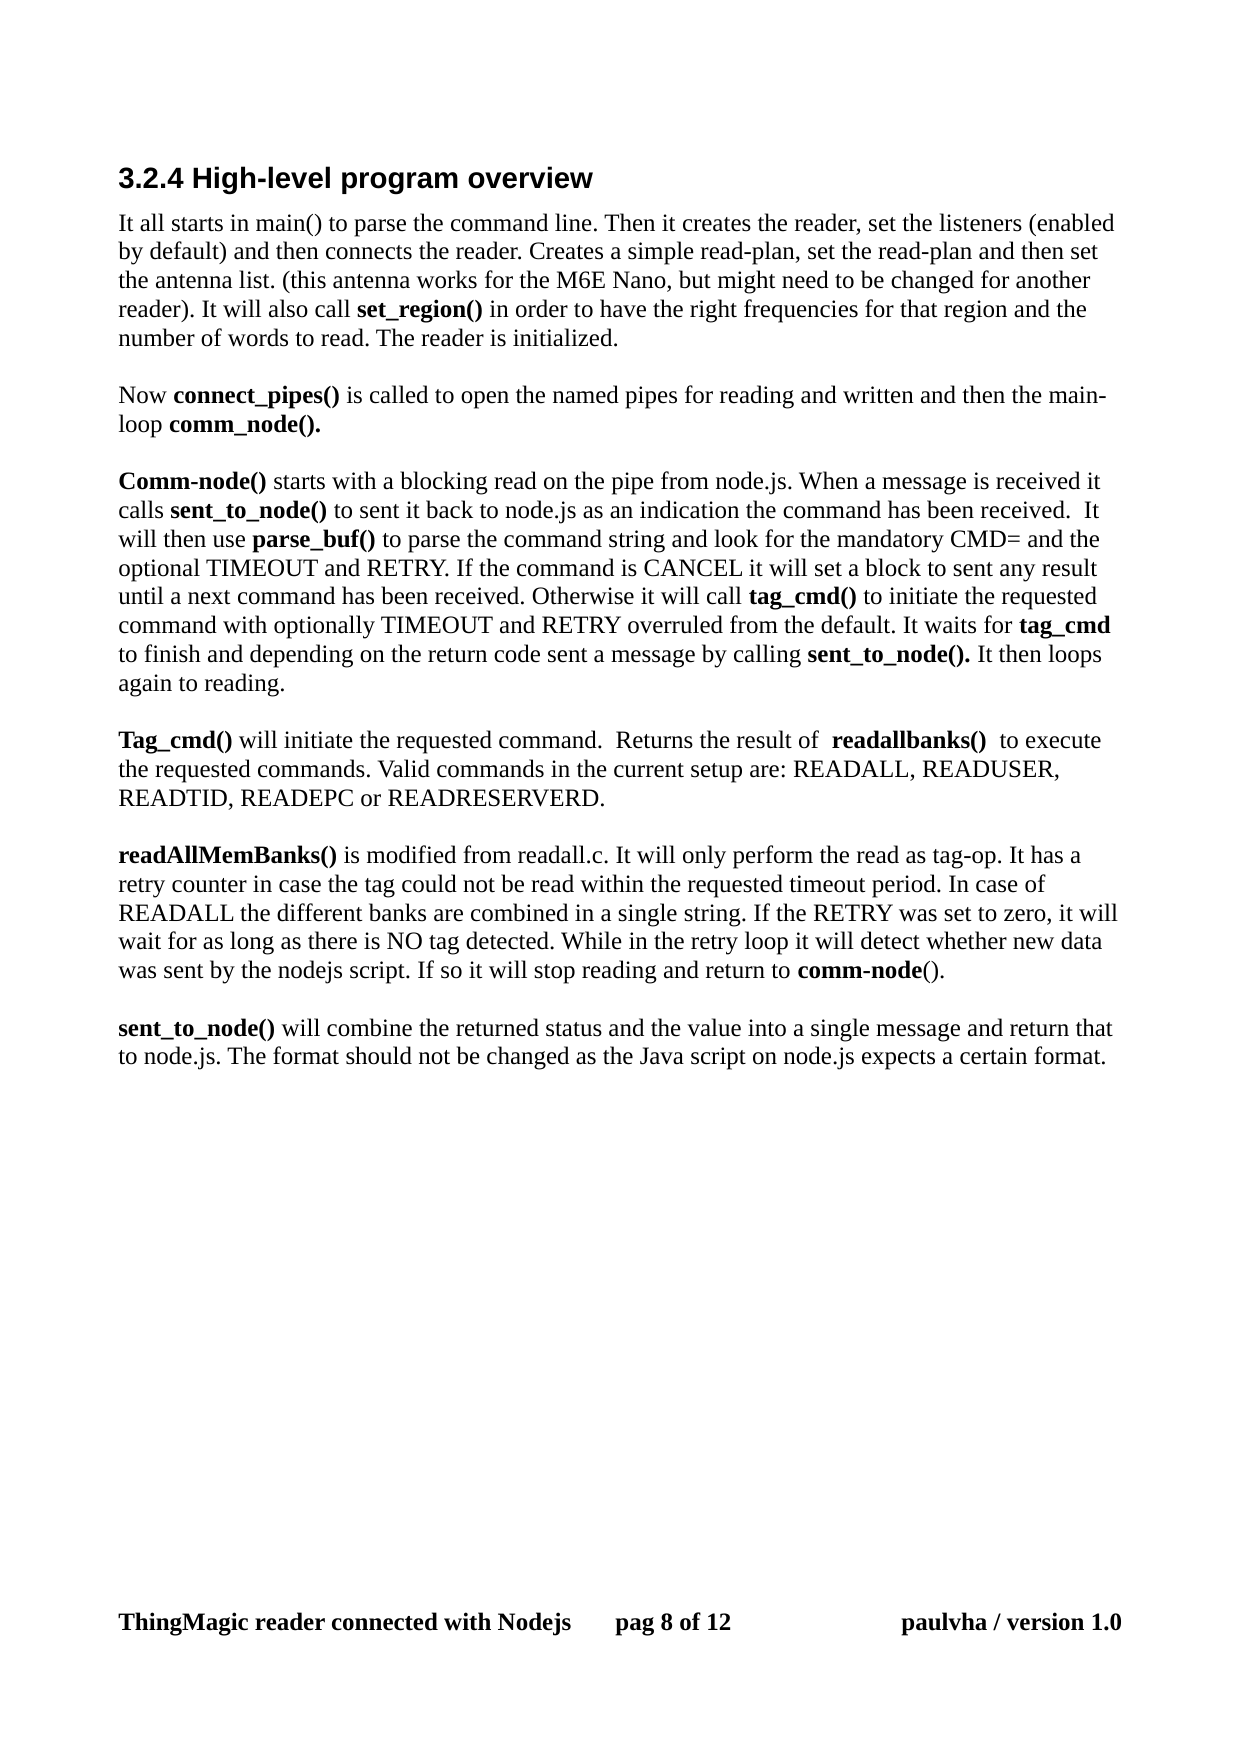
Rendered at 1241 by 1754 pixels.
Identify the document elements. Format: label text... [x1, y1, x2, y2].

text sent_to_node() will combine the returned status and the value into a single message and return that to node.js. The format should not be changed as the Java script on node.js expects a certain format. [118, 1013, 1122, 1070]
text It all starts in main() to parse the command line. Then it creates the reader, set the listeners (enabled by default) and then connects the reader. Creates a simple read-plan, set the read-plan and then set the antenna list. (this antenna works for the M6E Nano, but might need to be changed for another reader). It will also call set_region() in order to have the right frequencies for that region and the number of words to read. The reader is initialized. [118, 208, 1122, 351]
text Now connect_pipes() is called to open the named pipes for reading and written and then the main-loop comm_node(). [118, 380, 1122, 438]
subtitle 3.2.4 High-level program overview [118, 161, 1122, 195]
text Comm-node() starts with a blocking read on the pipe from node.js. When a message is received it calls sent_to_node() to sent it back to node.js as an indication the command has been received. It will then use parse_buf() to parse the command string and look for the mandatory CMD= and the optional TIMEOUT and RETRY. If the command is CANCEL it will set a block to sent any result until a next command has been received. Otherwise it will call tag_cmd() to initiate the requested command with optionally TIMEOUT and RETRY overruled from the default. It waits for tag_cmd to finish and depending on the return code sent a message by calling sent_to_node(). It then loops again to reading. [118, 466, 1122, 696]
text readAllMemBanks() is modified from readall.c. It will only perform the read as tag-op. It has a retry counter in case the tag could not be read within the requested timeout period. In case of READALL the different banks are combined in a single string. If the RETRY was set to zero, it will wait for as long as there is NO tag detected. While in the retry loop it will detect whether new data was sent by the nodejs script. If so it will stop reading and return to comm-node(). [118, 840, 1122, 984]
text Tag_cmd() will initiate the requested command. Returns the result of readallbanks() to execute the requested commands. Valid commands in the current setup are: READALL, READUSER, READTID, READEPC or READRESERVERD. [118, 725, 1122, 811]
